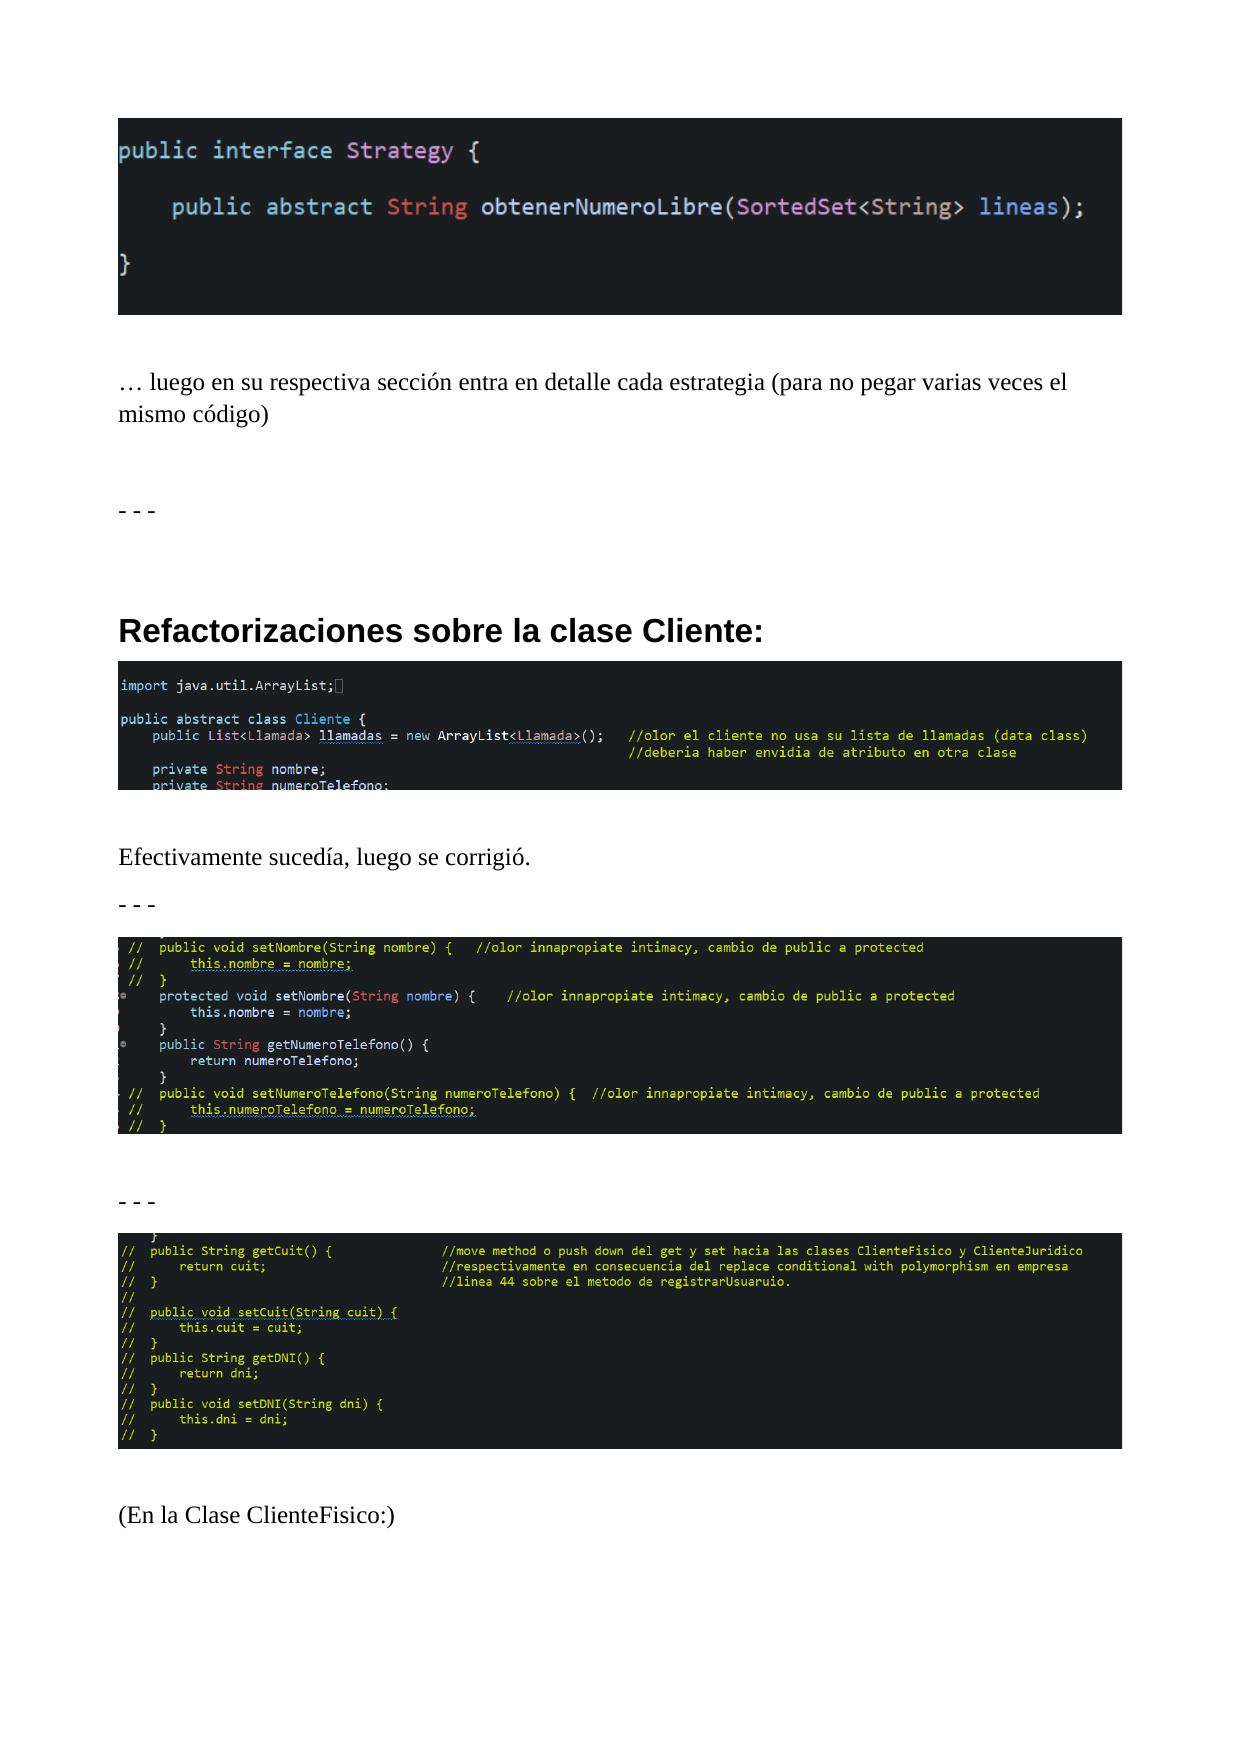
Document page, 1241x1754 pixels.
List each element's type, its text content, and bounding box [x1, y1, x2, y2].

text (En la Clase ClienteFisico:) [118, 1500, 1122, 1529]
text … luego en su respectiva sección entra en detalle cada estrategia (para no pegar varias veces el mismo código) [118, 367, 1122, 428]
text - - - [118, 1186, 1122, 1215]
text Efectivamente sucedía, luego se corrigió. [118, 842, 1122, 871]
picture [118, 118, 1123, 315]
picture [118, 937, 1123, 1134]
subtitle Refactorizaciones sobre la clase Cliente: [118, 611, 1122, 649]
picture [118, 661, 1123, 790]
text - - - [118, 889, 1122, 918]
picture [118, 1233, 1123, 1449]
text - - - [118, 495, 1122, 523]
